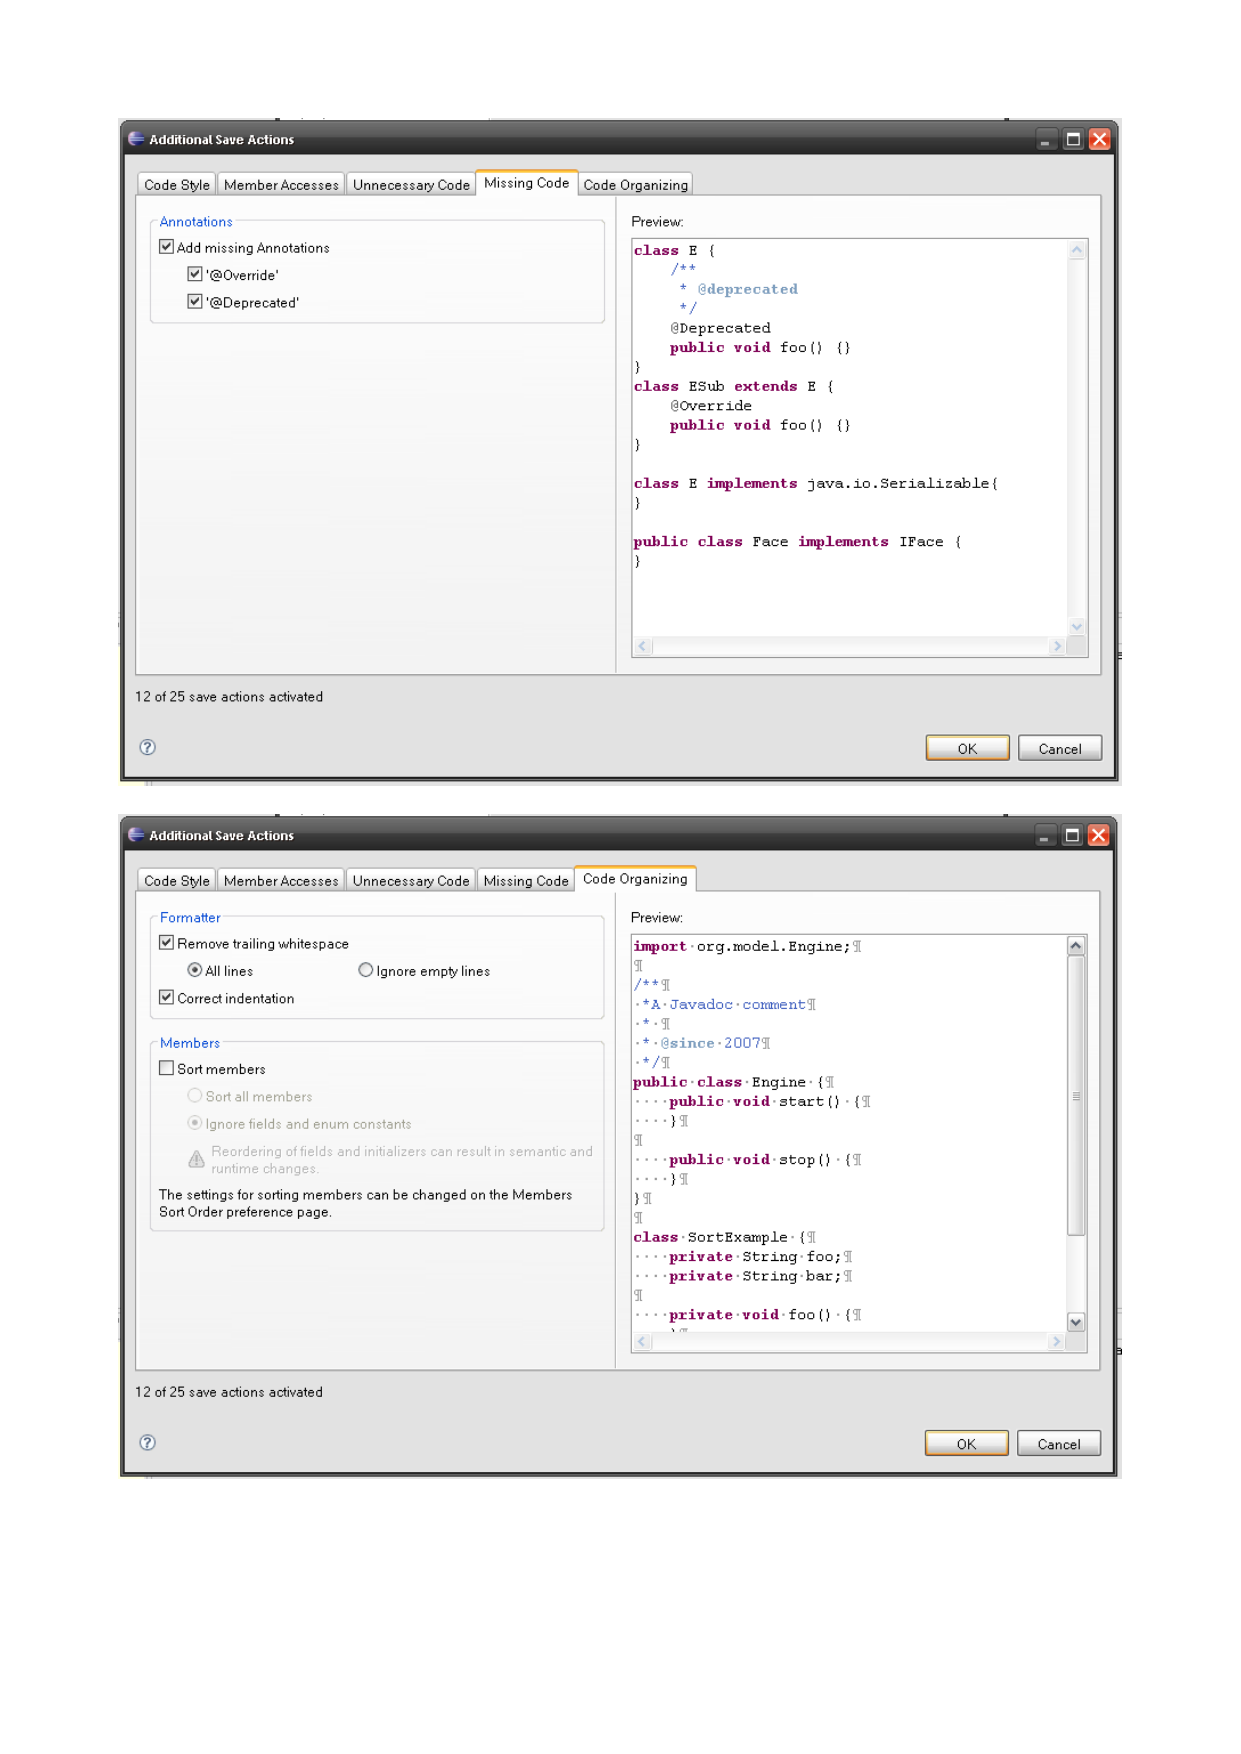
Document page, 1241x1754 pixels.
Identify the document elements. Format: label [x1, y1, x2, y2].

picture [118, 118, 1122, 786]
picture [118, 814, 1122, 1479]
